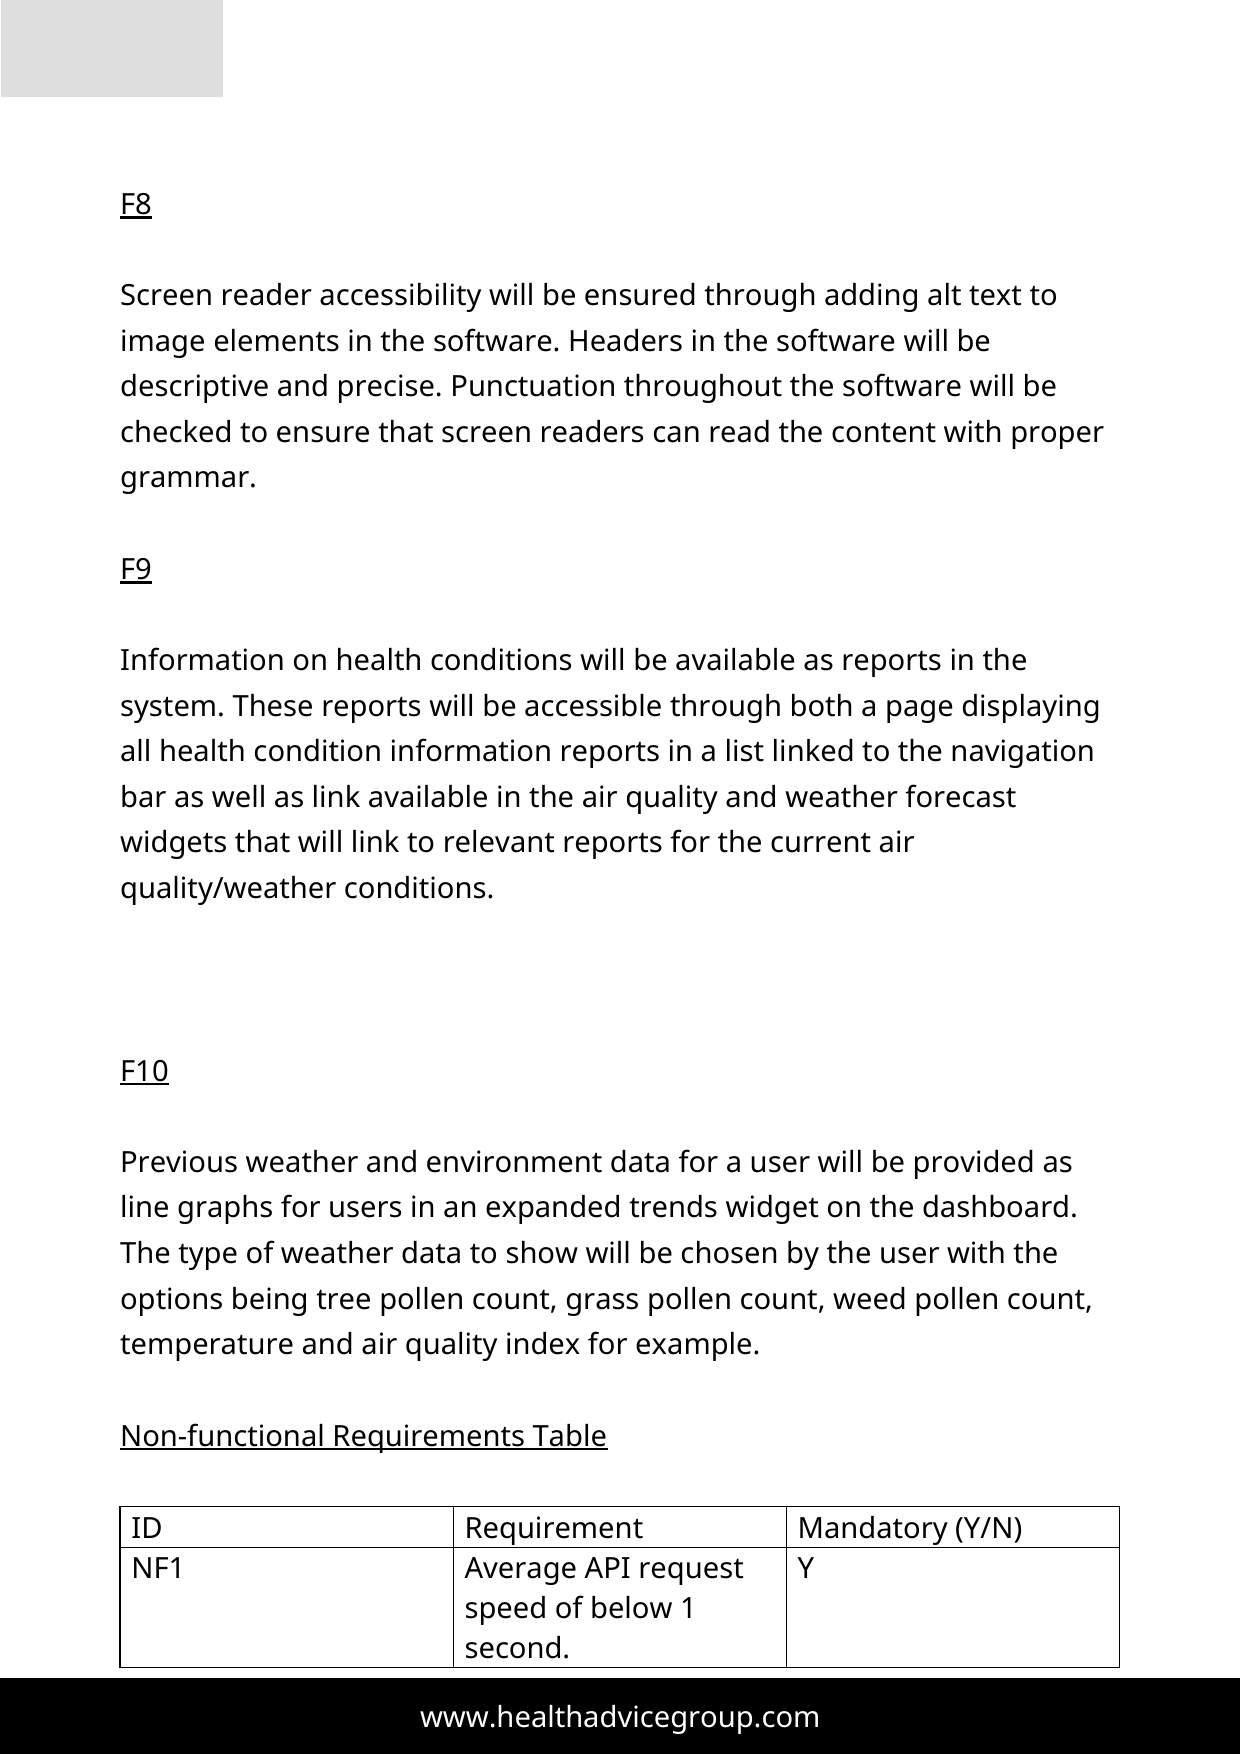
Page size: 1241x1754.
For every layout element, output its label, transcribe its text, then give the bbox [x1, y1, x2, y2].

text F8 [120, 183, 1120, 223]
table_cell Average API request speed of below 1 second. [454, 1548, 786, 1667]
table_header Mandatory (Y/N) [787, 1507, 1119, 1547]
text F10 [120, 1050, 1120, 1089]
text F9 [120, 548, 1120, 588]
table_cell NF1 [121, 1548, 453, 1667]
text Previous weather and environment data for a user will be provided as line graphs for users in an expanded trends widget on the dashboard. The type of weather data to show will be chosen by the user with the options being tree pollen count, grass pollen count, weed pollen count, temperature and air quality index for example. [120, 1141, 1120, 1363]
text Information on health conditions will be available as reports in the system. These reports will be accessible through both a page displaying all health condition information reports in a list linked to the navigation bar as well as link available in the air quality and weather forecast widgets that will link to relevant reports for the current air quality/weather conditions. [120, 639, 1120, 907]
table_header ID [121, 1507, 453, 1547]
table_header Requirement [454, 1507, 786, 1547]
text Screen reader accessibility will be ensured through adding alt text to image elements in the software. Headers in the software will be descriptive and precise. Punctuation throughout the software will be checked to ensure that screen readers can read the content with proper grammar. [120, 274, 1120, 496]
table_cell Y [787, 1548, 1119, 1667]
text Non-functional Requirements Table [120, 1415, 1120, 1454]
